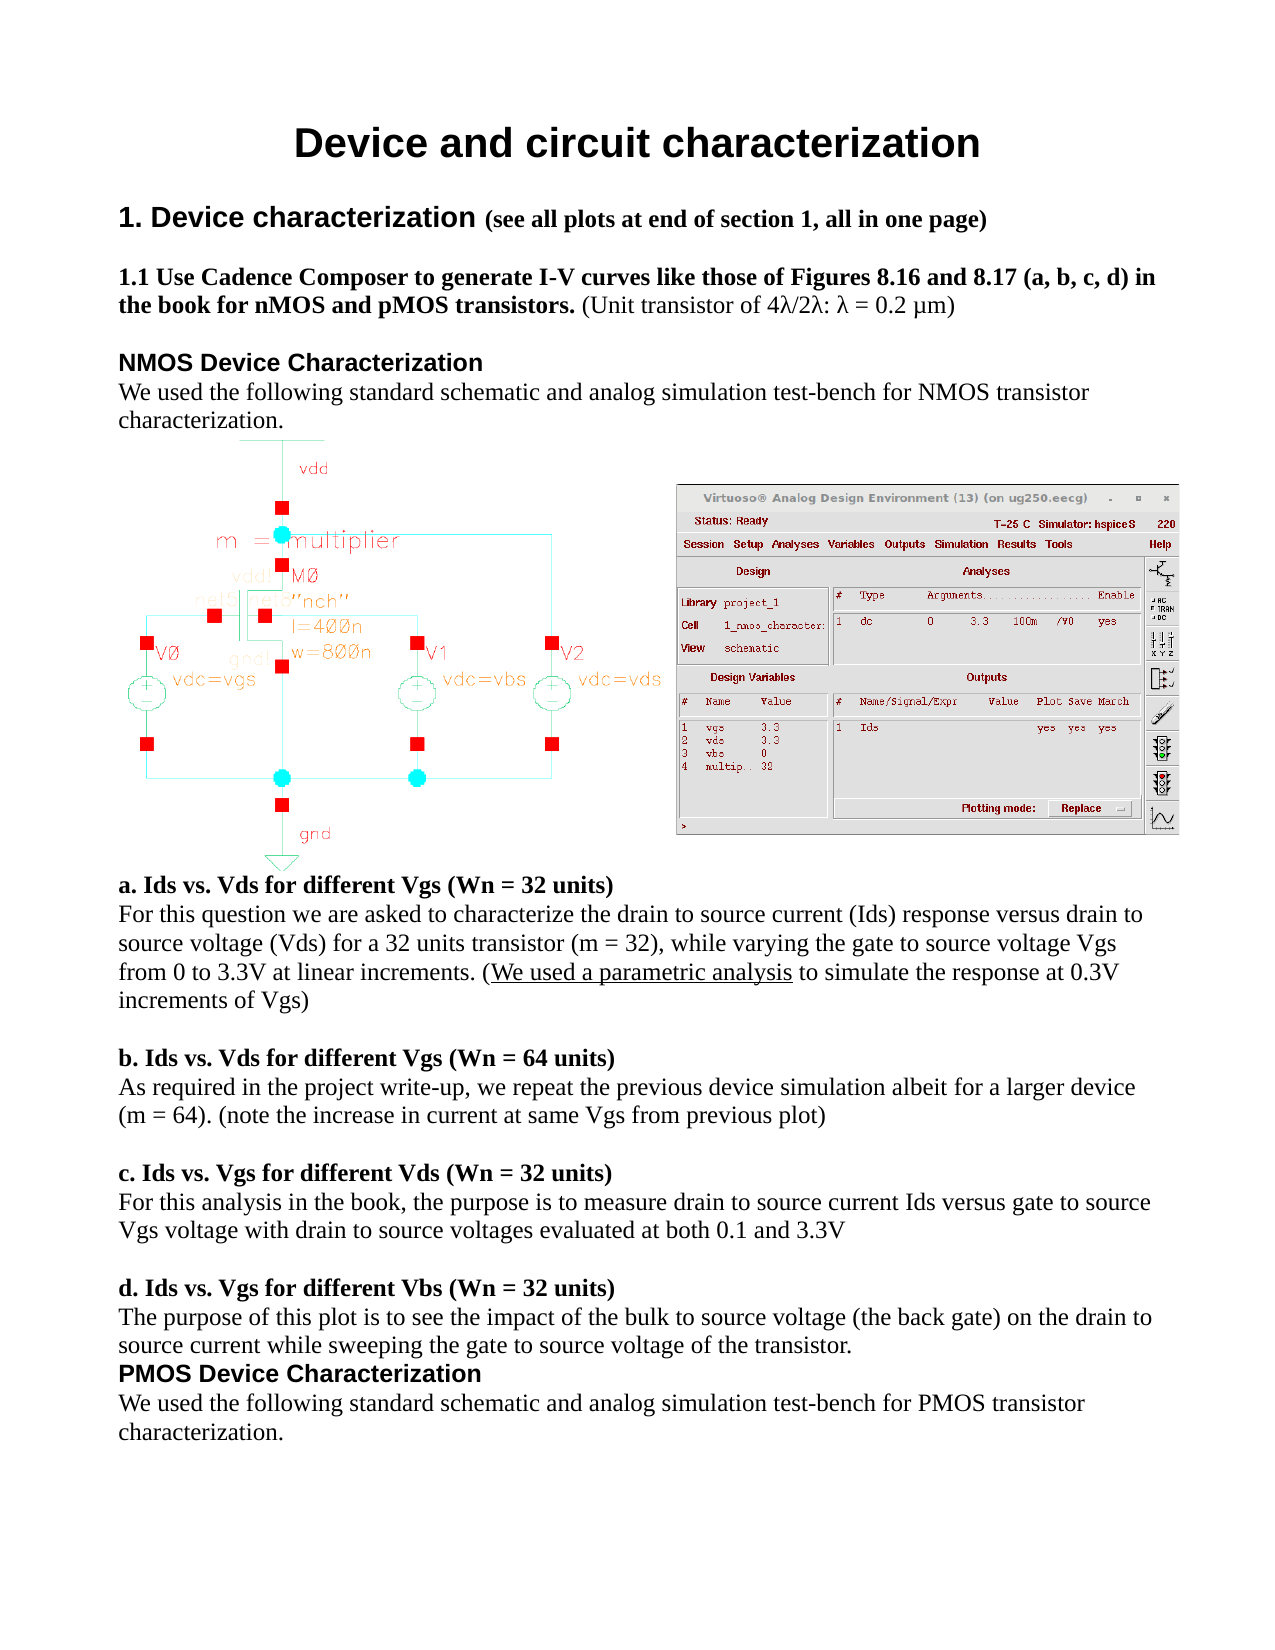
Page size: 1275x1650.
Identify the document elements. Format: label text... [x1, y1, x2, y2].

text b. Ids vs. Vds for different Vgs (Wn = 64 units) [118, 1043, 1157, 1072]
text a. Ids vs. Vds for different Vgs (Wn = 32 units) [118, 434, 1157, 899]
text The purpose of this plot is to see the impact of the bulk to source voltage (the back gate) on the drain to source current while sweeping the gate to source voltage of the transistor. [118, 1302, 1157, 1359]
text d. Ids vs. Vgs for different Vbs (Wn = 32 units) [118, 1273, 1157, 1302]
text For this question we are asked to characterize the drain to source current (Ids) response versus drain to source voltage (Vds) for a 32 units transistor (m = 32), while varying the gate to source voltage Vgs from 0 to 3.3V at linear increments. (We used a parametric analysis to simulate the response at 0.3V increments of Vgs) [118, 899, 1157, 1014]
text We used the following standard schematic and analog simulation test-bench for NMOS transistor characterization. [118, 377, 1157, 434]
picture [676, 484, 1180, 835]
text 1. Device characterization (see all plots at end of section 1, all in one page) [118, 199, 1157, 233]
text c. Ids vs. Vgs for different Vds (Wn = 32 units) [118, 1158, 1157, 1187]
text 1.1 Use Cadence Composer to generate I-V curves like those of Figures 8.16 and 8.17 (a, b, c, d) in the book for nMOS and pMOS transistors. (Unit transistor of 4λ/2λ: λ = 0.2 µm) [118, 262, 1157, 319]
text NMOS Device Characterization [118, 348, 1157, 377]
text PMOS Device Characterization [118, 1359, 1157, 1388]
text We used the following standard schematic and analog simulation test-bench for PMOS transistor characterization. [118, 1388, 1157, 1446]
text Device and circuit characterization [118, 118, 1157, 166]
picture [118, 434, 663, 871]
text For this analysis in the book, the purpose is to measure drain to source current Ids versus gate to source Vgs voltage with drain to source voltages evaluated at both 0.1 and 3.3V [118, 1187, 1157, 1244]
text As required in the project write-up, we repeat the previous device simulation albeit for a larger device (m = 64). (note the increase in current at same Vgs from previous plot) [118, 1072, 1157, 1129]
